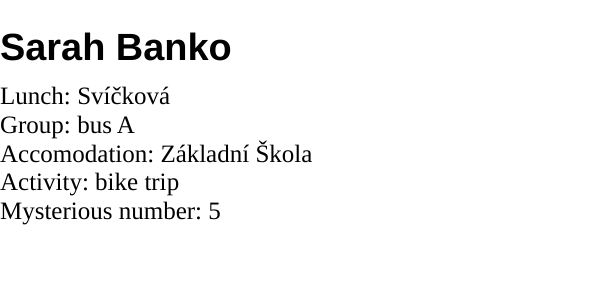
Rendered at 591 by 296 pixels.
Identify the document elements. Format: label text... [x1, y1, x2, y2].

subtitle Sarah Banko [0, 25, 591, 69]
text Mysterious number: 5 [0, 196, 591, 225]
text Activity: bike trip [0, 167, 591, 196]
text Lunch: Svíčková [0, 81, 591, 110]
text Accomodation: Základní Škola [0, 139, 591, 167]
text Group: bus A [0, 110, 591, 139]
